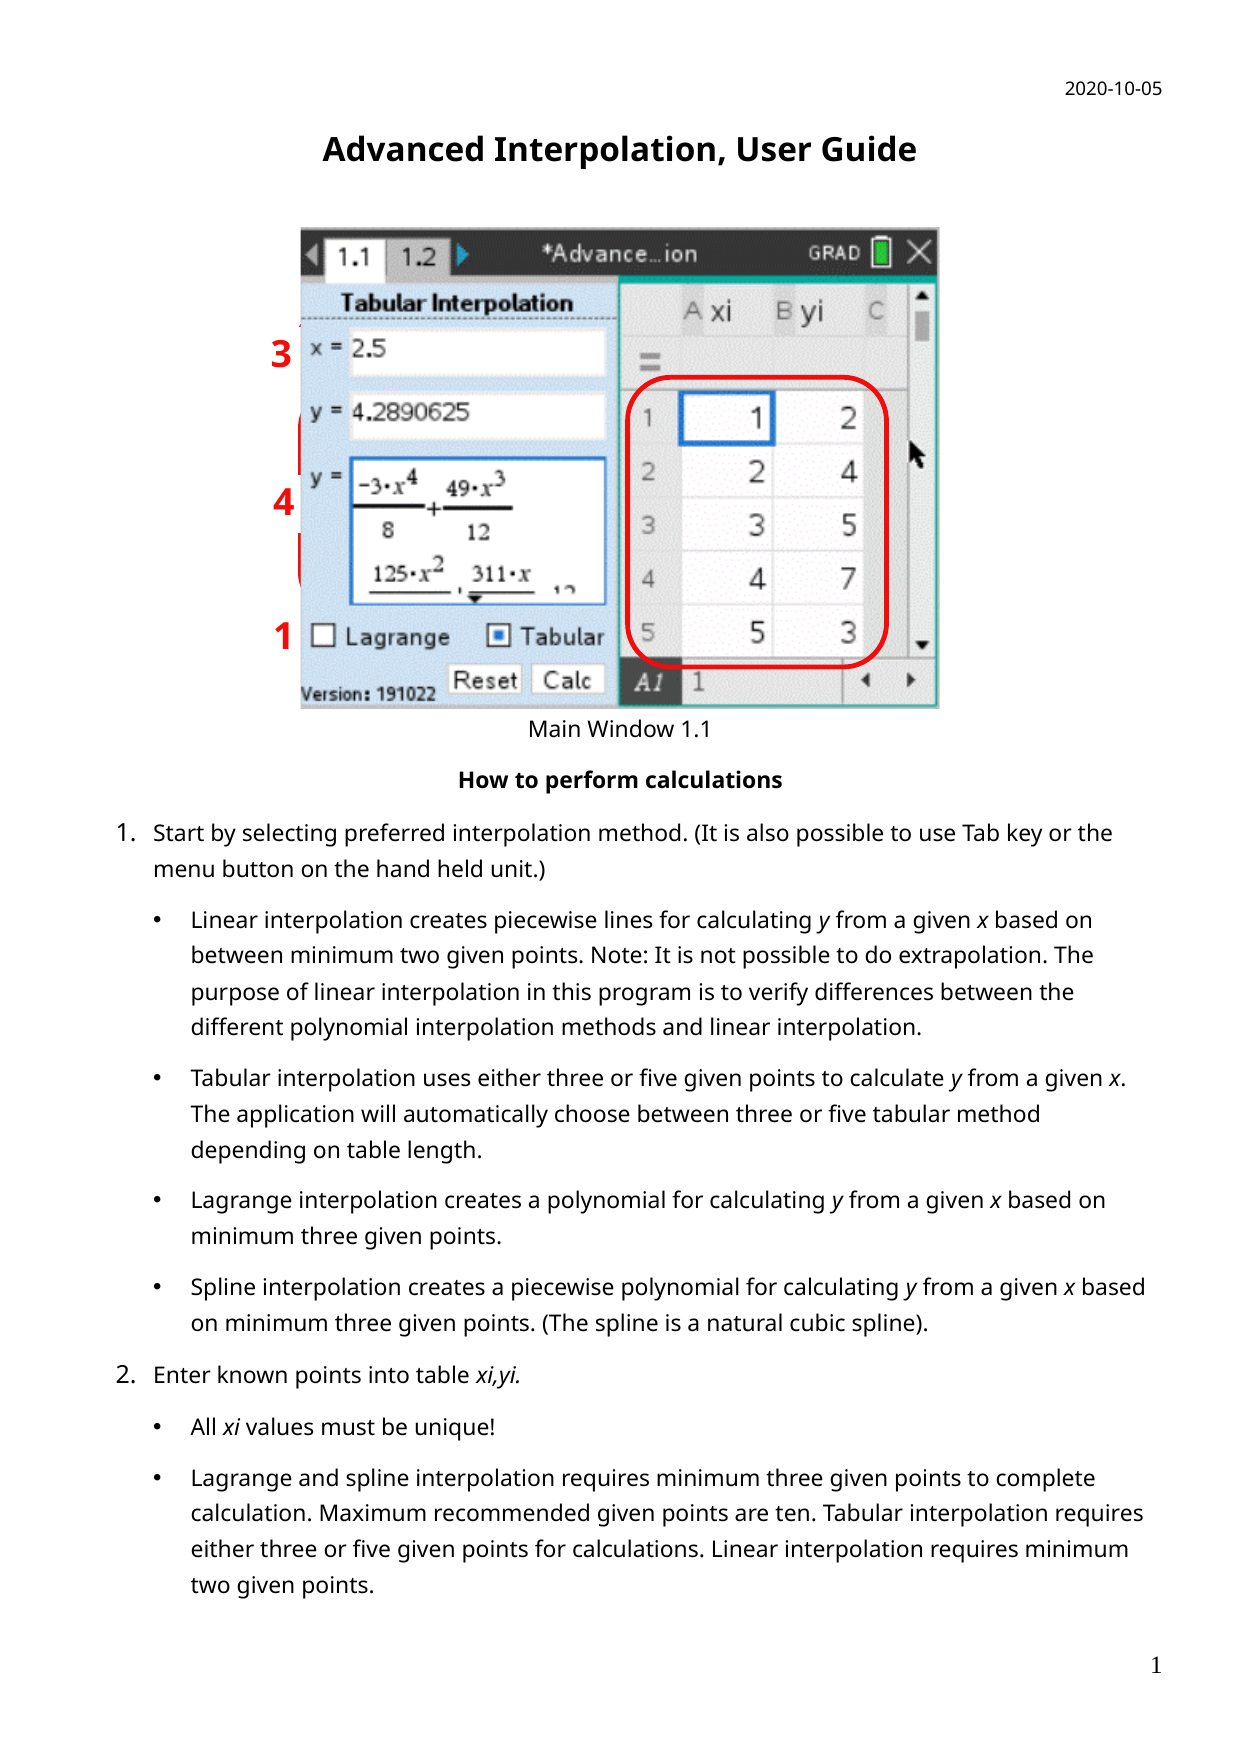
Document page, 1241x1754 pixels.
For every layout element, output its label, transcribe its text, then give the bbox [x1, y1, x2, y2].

list Spline interpolation creates a piecewise polynomial for calculating y from a given x based on minimum three given points. (The spline is a natural cubic spline). [153, 1271, 1162, 1338]
list Lagrange interpolation creates a polynomial for calculating y from a given x based on minimum three given points. [153, 1184, 1162, 1251]
text How to perform calculations [78, 764, 1162, 795]
list Start by selecting preferred interpolation method. (It is also possible to use Tab key or the menu button on the hand held unit.) [115, 814, 1162, 884]
text 3 [270, 327, 300, 378]
text Main Window 1.1 [78, 231, 1162, 744]
subtitle Advanced Interpolation, User Guide [78, 126, 1162, 171]
list Linear interpolation creates piecewise lines for calculating y from a given x based on between minimum two given points. Note: It is not possible to do extrapolation. The purpose of linear interpolation in this program is to verify differences between the different polynomial interpolation methods and linear interpolation. [153, 903, 1162, 1043]
text 4 [273, 475, 300, 526]
list All xi values must be unique! [153, 1411, 1162, 1442]
text 1 [273, 610, 300, 661]
list Enter known points into table xi,yi. [115, 1357, 1162, 1391]
list Tabular interpolation uses either three or five given points to calculate y from a given x. The application will automatically choose between three or five tabular method depending on table length. [153, 1062, 1162, 1165]
list Lagrange and spline interpolation requires minimum three given points to complete calculation. Maximum recommended given points are ten. Tabular interpolation requires either three or five given points for calculations. Linear interpolation requires minimum two given points. [153, 1461, 1162, 1601]
